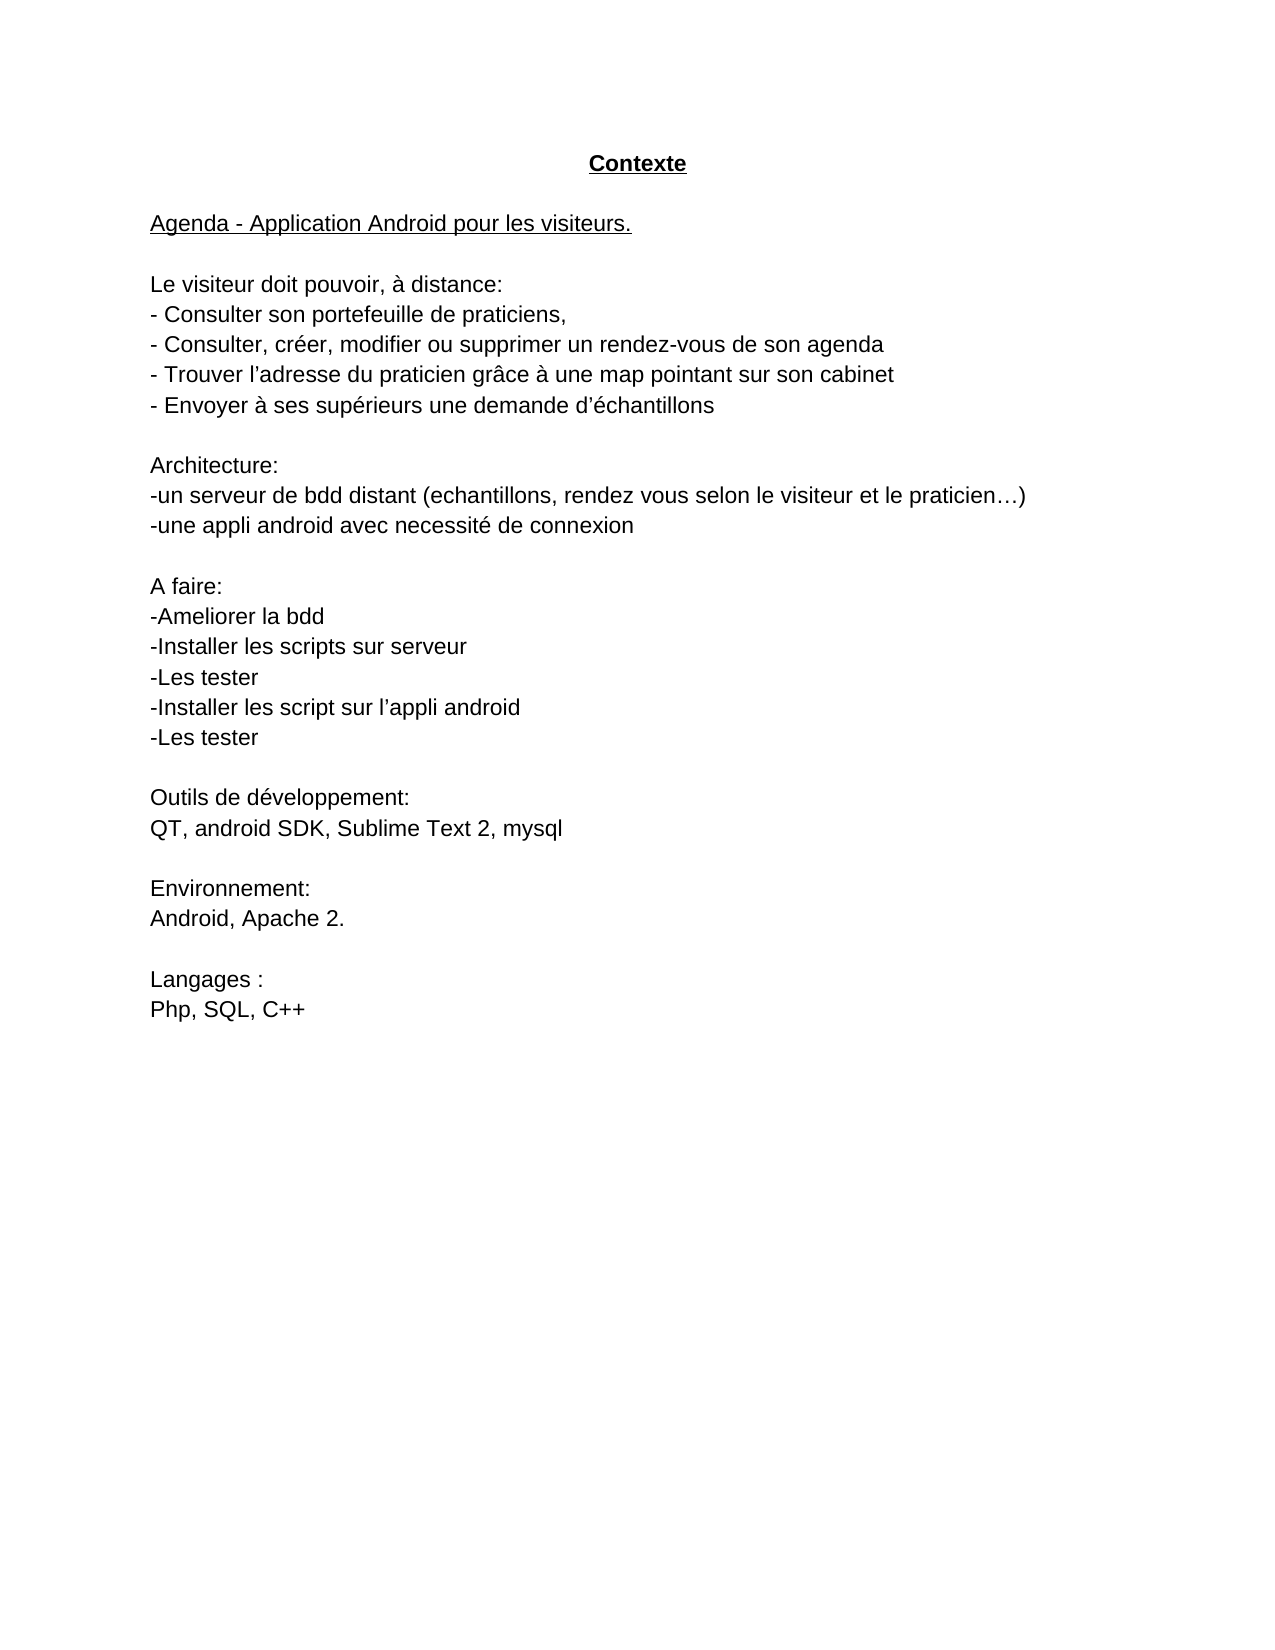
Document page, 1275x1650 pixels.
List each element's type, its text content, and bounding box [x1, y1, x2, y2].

text - Trouver l’adresse du praticien grâce à une map pointant sur son cabinet [150, 361, 1125, 388]
text -Les tester [150, 663, 1125, 690]
text -une appli android avec necessité de connexion [150, 512, 1125, 539]
text A faire: [150, 573, 1125, 599]
text Outils de développement: [150, 784, 1125, 811]
text QT, android SDK, Sublime Text 2, mysql [150, 814, 1125, 841]
text Architecture: [150, 452, 1125, 478]
text Contexte [150, 150, 1125, 176]
text Environnement: [150, 875, 1125, 901]
text Langages : [150, 966, 1125, 992]
text -Installer les script sur l’appli android [150, 694, 1125, 720]
text - Envoyer à ses supérieurs une demande d’échantillons [150, 392, 1125, 418]
text Agenda - Application Android pour les visiteurs. [150, 210, 1125, 237]
text Le visiteur doit pouvoir, à distance: [150, 271, 1125, 297]
text Android, Apache 2. [150, 905, 1125, 932]
text -un serveur de bdd distant (echantillons, rendez vous selon le visiteur et le praticien…) [150, 482, 1125, 509]
text - Consulter, créer, modifier ou supprimer un rendez-vous de son agenda [150, 331, 1125, 358]
text -Ameliorer la bdd [150, 603, 1125, 629]
text Php, SQL, C++ [150, 996, 1125, 1022]
text -Les tester [150, 724, 1125, 750]
text -Installer les scripts sur serveur [150, 633, 1125, 660]
text - Consulter son portefeuille de praticiens, [150, 301, 1125, 327]
